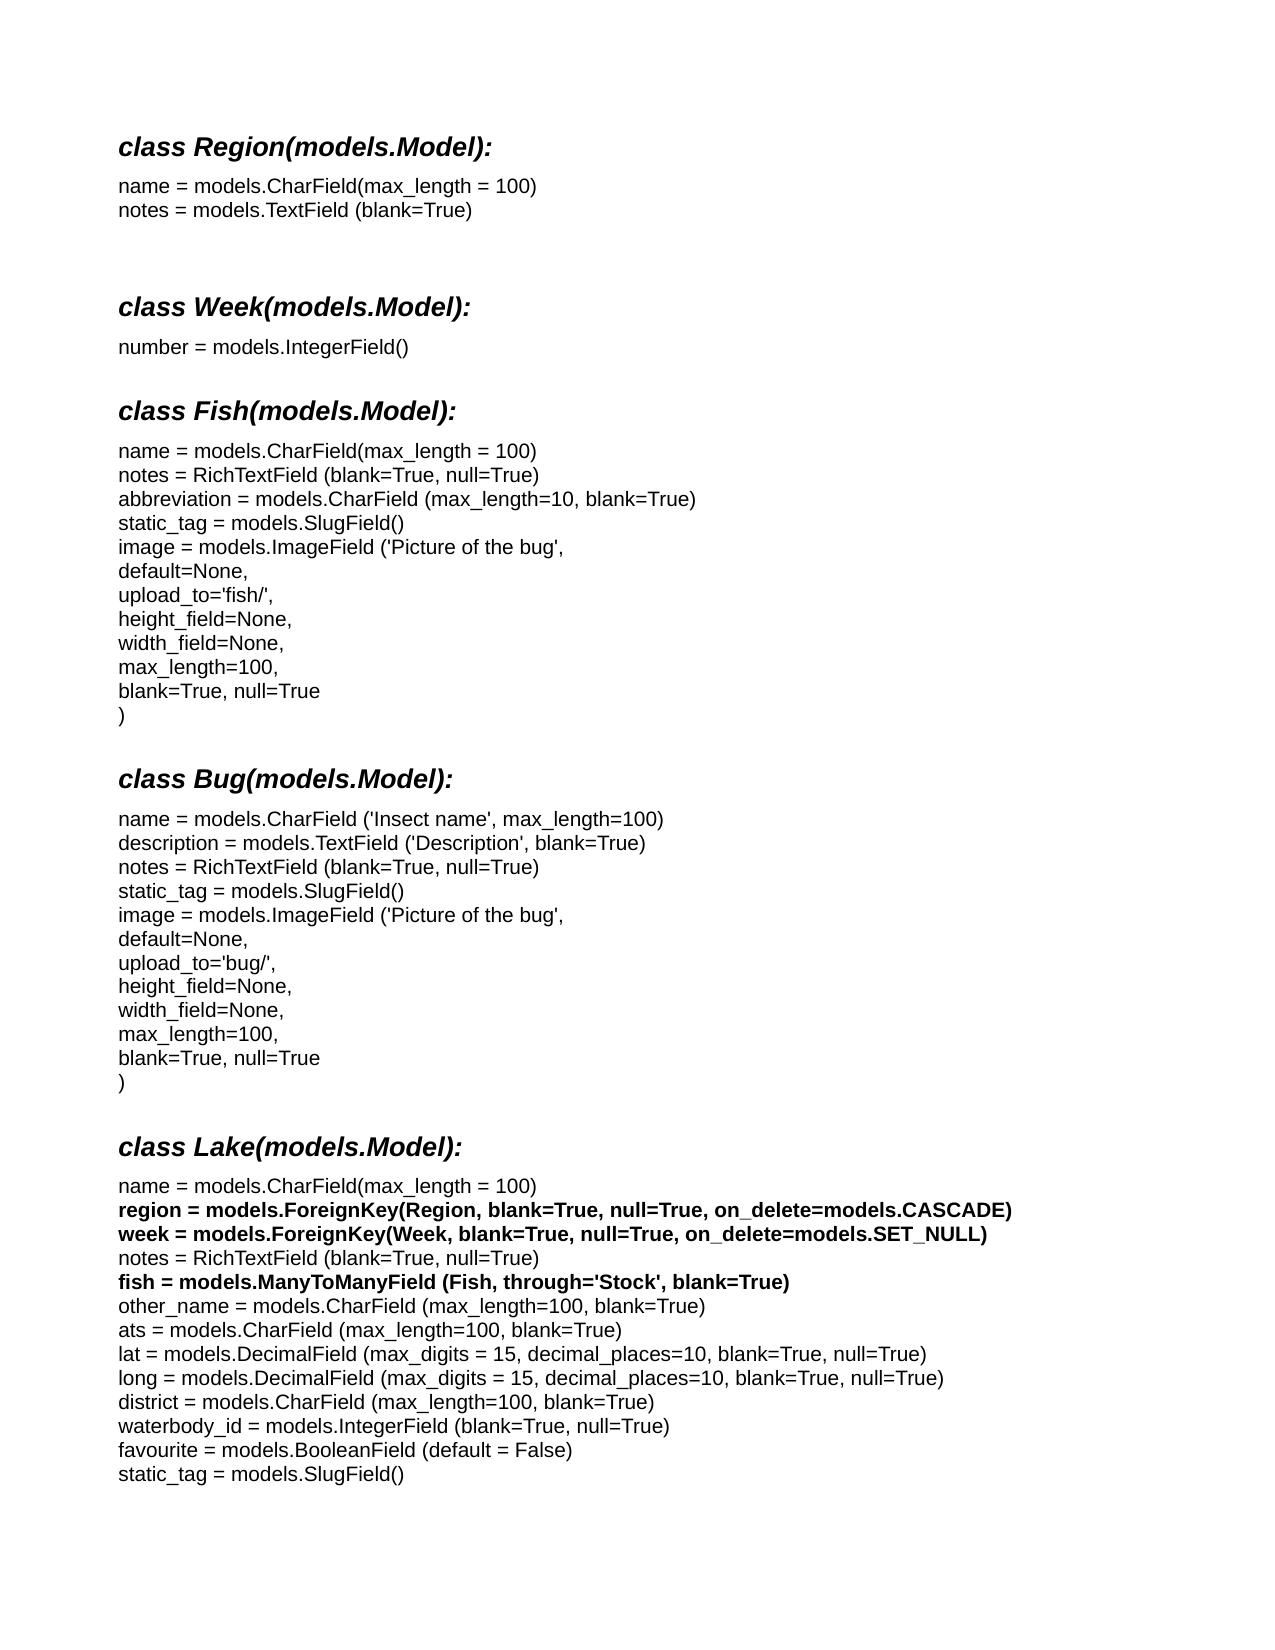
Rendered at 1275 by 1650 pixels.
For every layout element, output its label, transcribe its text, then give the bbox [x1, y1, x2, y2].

text blank=True, null=True [118, 1046, 1157, 1070]
text number = models.IntegerField() [118, 335, 1157, 359]
text default=None, [118, 926, 1157, 950]
text description = models.TextField ('Description', blank=True) [118, 831, 1157, 854]
text other_name = models.CharField (max_length=100, blank=True) [118, 1294, 1157, 1318]
text favourite = models.BooleanField (default = False) [118, 1438, 1157, 1462]
text waterbody_id = models.IntegerField (blank=True, null=True) [118, 1414, 1157, 1438]
text static_tag = models.SlugField() [118, 511, 1157, 535]
text ) [118, 1070, 1157, 1094]
text district = models.CharField (max_length=100, blank=True) [118, 1390, 1157, 1414]
subtitle class Week(models.Model): [118, 291, 1157, 322]
text upload_to='fish/', [118, 583, 1157, 607]
text long = models.DecimalField (max_digits = 15, decimal_places=10, blank=True, null=True) [118, 1366, 1157, 1390]
text week = models.ForeignKey(Week, blank=True, null=True, on_delete=models.SET_NULL) [118, 1222, 1157, 1246]
text static_tag = models.SlugField() [118, 878, 1157, 902]
text static_tag = models.SlugField() [118, 1462, 1157, 1486]
text notes = RichTextField (blank=True, null=True) [118, 1246, 1157, 1270]
text notes = RichTextField (blank=True, null=True) [118, 854, 1157, 878]
subtitle class Region(models.Model): [118, 131, 1157, 162]
text image = models.ImageField ('Picture of the bug', [118, 902, 1157, 926]
text name = models.CharField(max_length = 100) [118, 1174, 1157, 1198]
text lat = models.DecimalField (max_digits = 15, decimal_places=10, blank=True, null=True) [118, 1342, 1157, 1366]
text notes = models.TextField (blank=True) [118, 198, 1157, 222]
text abbreviation = models.CharField (max_length=10, blank=True) [118, 487, 1157, 511]
subtitle class Bug(models.Model): [118, 763, 1157, 794]
text notes = RichTextField (blank=True, null=True) [118, 463, 1157, 487]
text ) [118, 702, 1157, 726]
text max_length=100, [118, 654, 1157, 678]
subtitle class Fish(models.Model): [118, 395, 1157, 426]
text blank=True, null=True [118, 678, 1157, 702]
text region = models.ForeignKey(Region, blank=True, null=True, on_delete=models.CASCADE) [118, 1198, 1157, 1222]
text width_field=None, [118, 998, 1157, 1022]
text max_length=100, [118, 1022, 1157, 1046]
text image = models.ImageField ('Picture of the bug', [118, 535, 1157, 559]
subtitle class Lake(models.Model): [118, 1131, 1157, 1162]
text ats = models.CharField (max_length=100, blank=True) [118, 1318, 1157, 1342]
text name = models.CharField ('Insect name', max_length=100) [118, 807, 1157, 831]
text fish = models.ManyToManyField (Fish, through='Stock', blank=True) [118, 1270, 1157, 1294]
text upload_to='bug/', [118, 950, 1157, 974]
text name = models.CharField(max_length = 100) [118, 439, 1157, 463]
text height_field=None, [118, 607, 1157, 631]
text height_field=None, [118, 974, 1157, 998]
text width_field=None, [118, 631, 1157, 654]
text default=None, [118, 559, 1157, 583]
text name = models.CharField(max_length = 100) [118, 174, 1157, 198]
